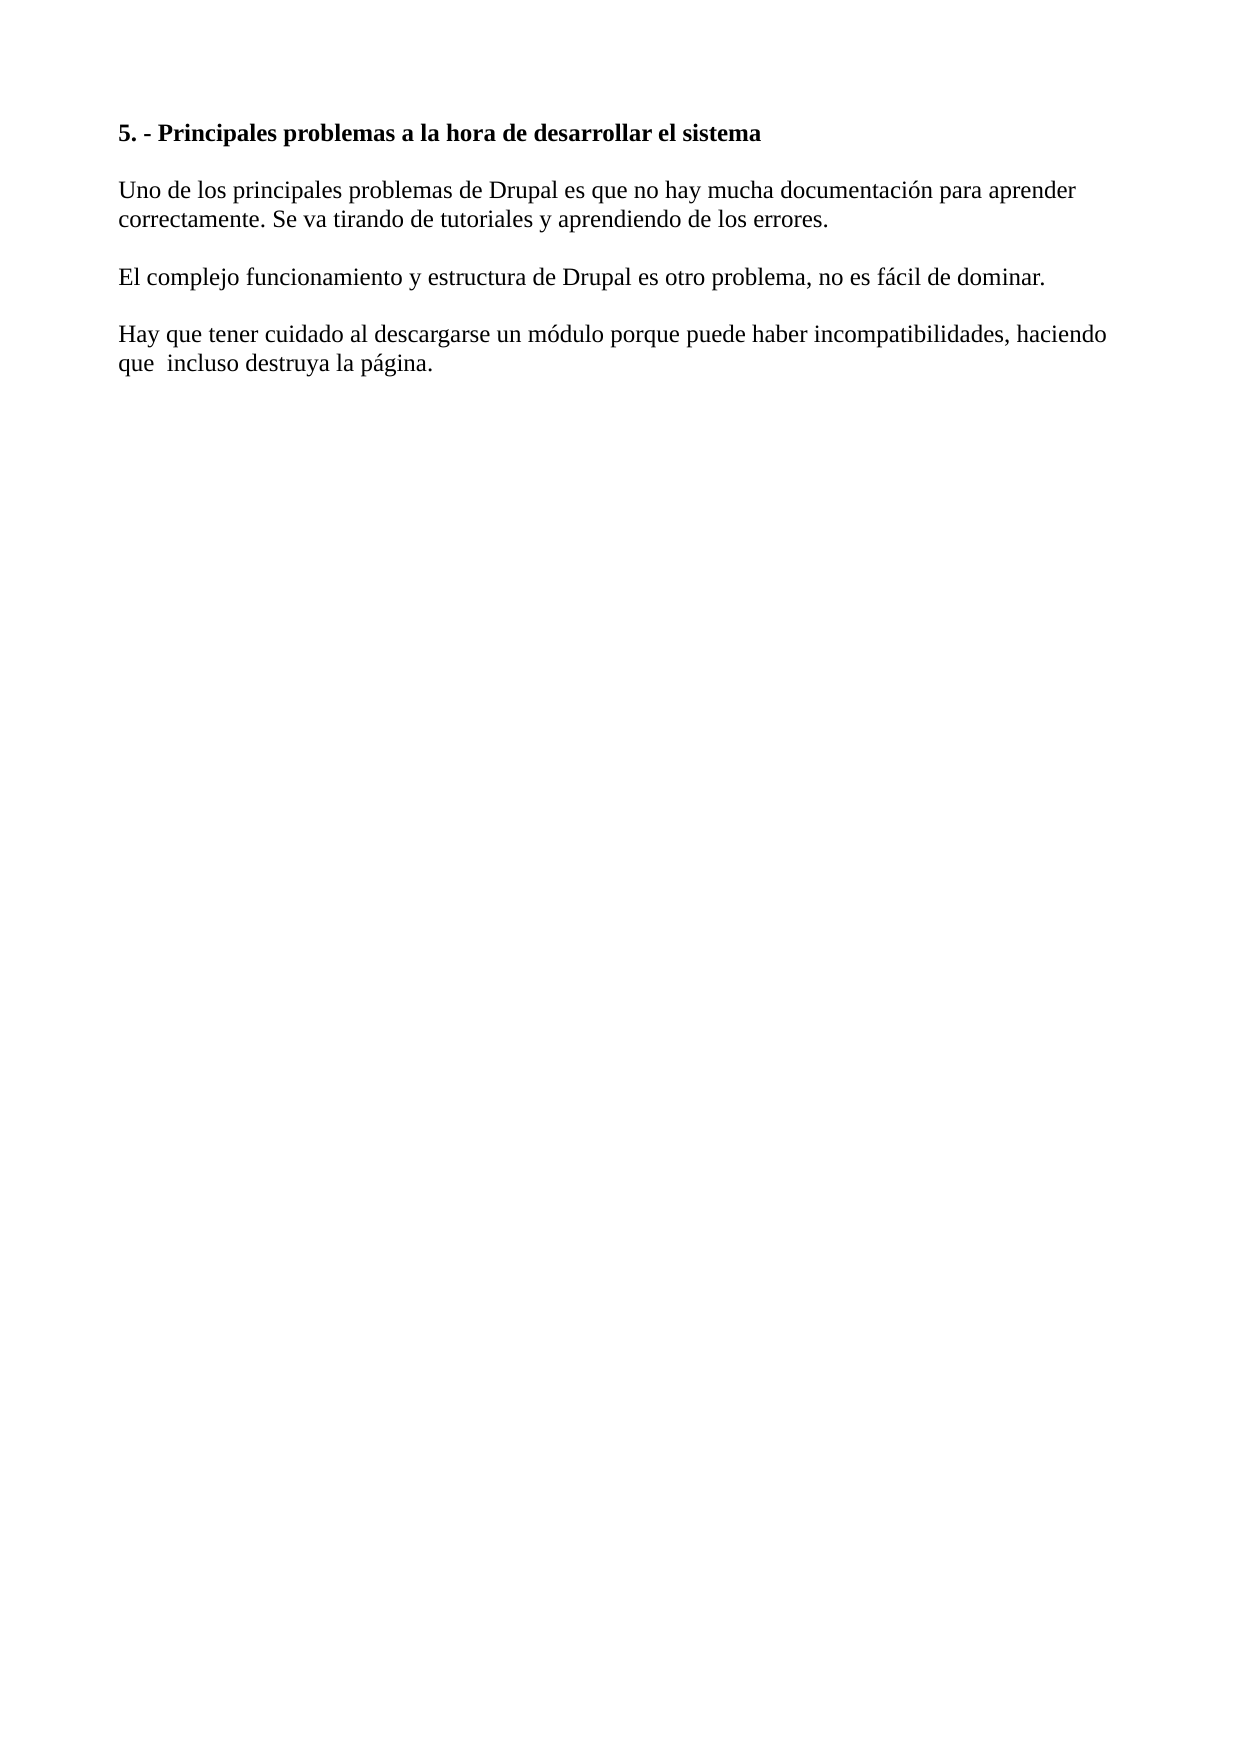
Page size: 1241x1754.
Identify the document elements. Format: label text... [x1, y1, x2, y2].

text 5. - Principales problemas a la hora de desarrollar el sistema [118, 118, 1122, 147]
text Hay que tener cuidado al descargarse un módulo porque puede haber incompatibilidades, haciendo que incluso destruya la página. [118, 319, 1122, 377]
text Uno de los principales problemas de Drupal es que no hay mucha documentación para aprender correctamente. Se va tirando de tutoriales y aprendiendo de los errores. [118, 176, 1122, 233]
text El complejo funcionamiento y estructura de Drupal es otro problema, no es fácil de dominar. [118, 262, 1122, 291]
